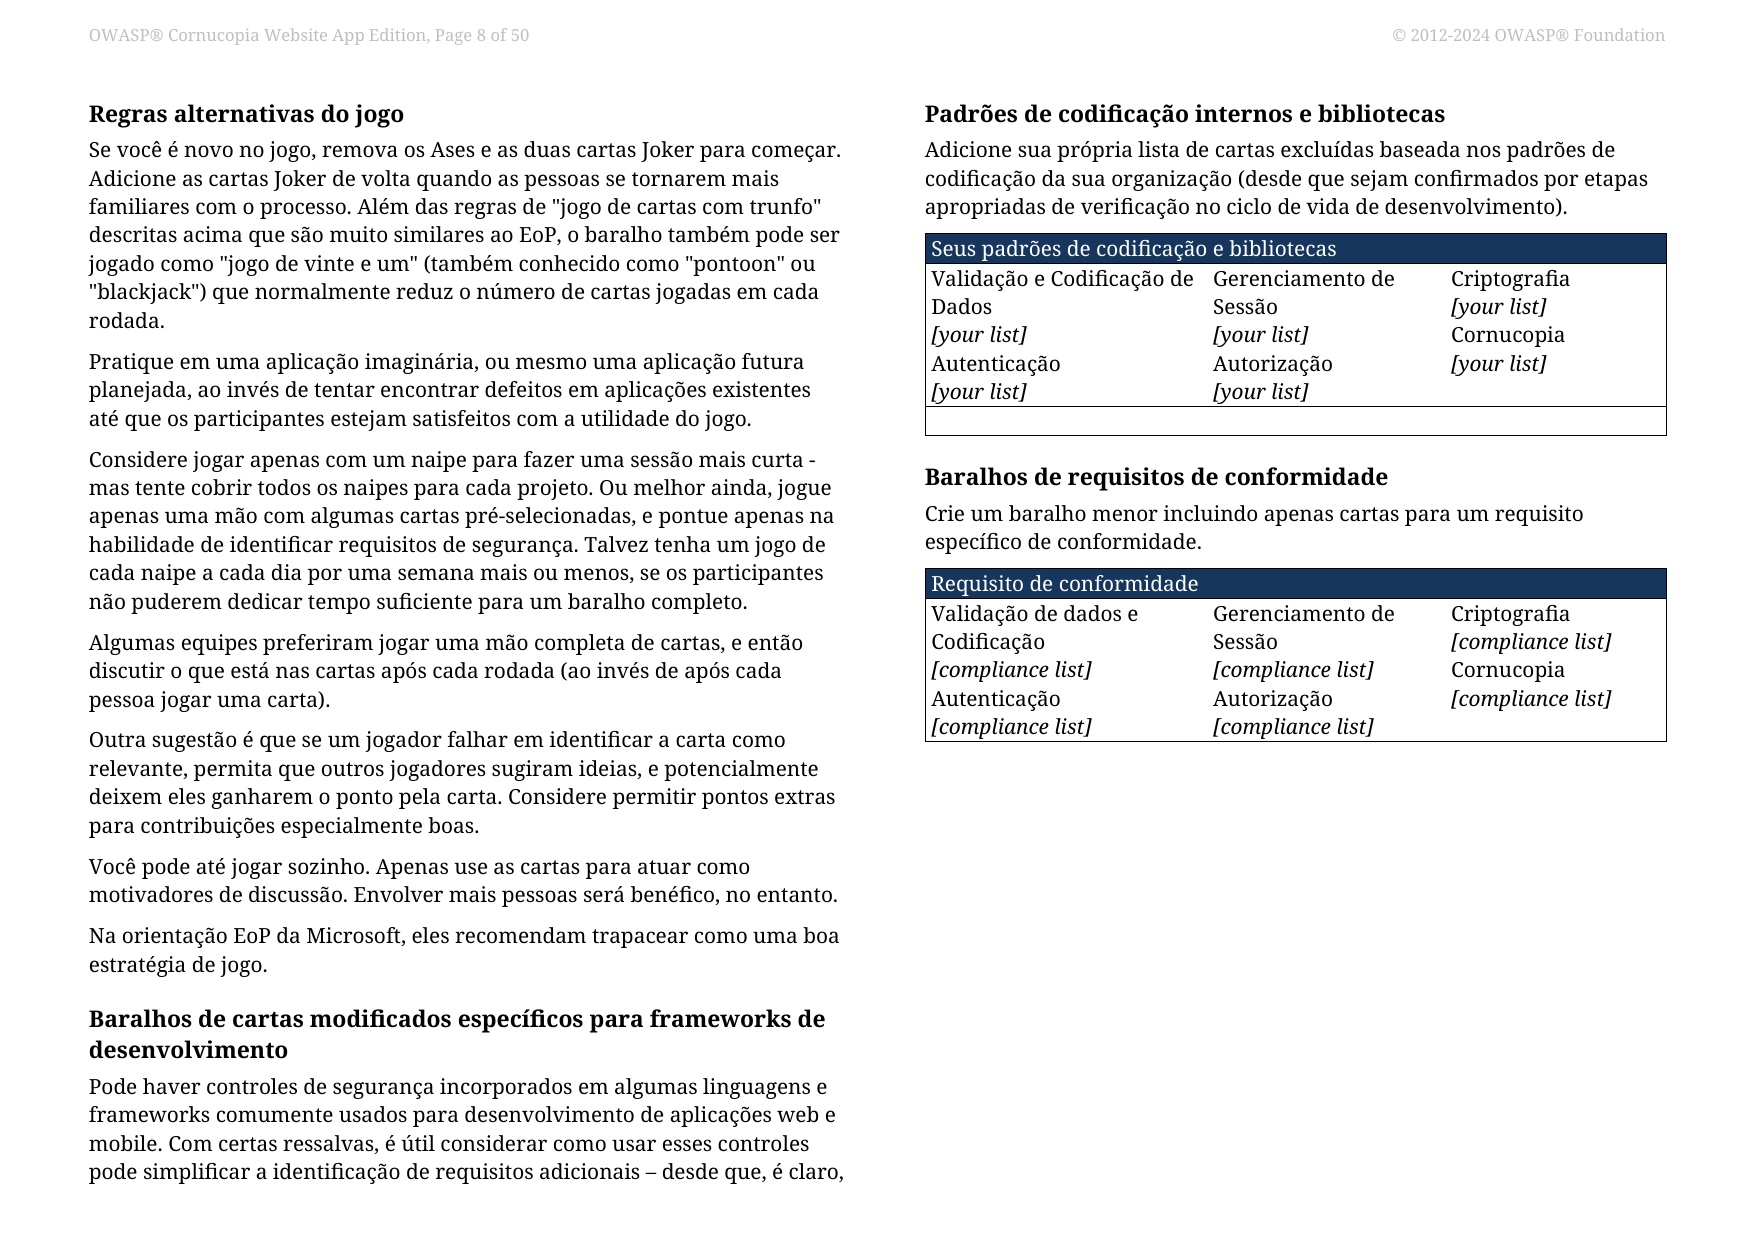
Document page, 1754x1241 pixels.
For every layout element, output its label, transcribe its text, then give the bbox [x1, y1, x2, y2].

table_cell [1445, 407, 1666, 435]
table_cell Criptografia [compliance list] Cornucopia [compliance list] [1445, 599, 1666, 741]
table_header Padrões de codificação internos e bibliotecas Adicione sua própria lista de cartas excluídas baseada nos padrões de codificação da sua organização (desde que sejam confirmados por etapas apropriadas de verificação no ciclo de vida de desenvolvimento). Baralhos de requisitos de conformidade Crie um baralho menor incluindo apenas cartas para um requisito específico de conformidade. [913, 98, 1677, 1186]
table_header Requisito de conformidade [926, 569, 1666, 598]
table_cell [1207, 407, 1445, 435]
table_header [856, 98, 913, 1186]
table_cell Validação e Codificação de Dados [your list] Autenticação [your list] [926, 264, 1207, 406]
table_cell Gerenciamento de Sessão [compliance list] Autorização [compliance list] [1207, 599, 1445, 741]
table_cell [926, 407, 1207, 435]
table_header Regras alternativas do jogo Se você é novo no jogo, remova os Ases e as duas cartas Joker para começar. Adicione as cartas Joker de volta quando as pessoas se tornarem mais familiares com o processo. Além das regras de "jogo de cartas com trunfo" descritas acima que são muito similares ao EoP, o baralho também pode ser jogado como "jogo de vinte e um" (também conhecido como "pontoon" ou "blackjack") que normalmente reduz o número de cartas jogadas em cada rodada. Pratique em uma aplicação imaginária, ou mesmo uma aplicação futura planejada, ao invés de tentar encontrar defeitos em aplicações existentes até que os participantes estejam satisfeitos com a utilidade do jogo. Considere jogar apenas com um naipe para fazer uma sessão mais curta - mas tente cobrir todos os naipes para cada projeto. Ou melhor ainda, jogue apenas uma mão com algumas cartas pré-selecionadas, e pontue apenas na habilidade de identificar requisitos de segurança. Talvez tenha um jogo de cada naipe a cada dia por uma semana mais ou menos, se os participantes não puderem dedicar tempo suficiente para um baralho completo. Algumas equipes preferiram jogar uma mão completa de cartas, e então discutir o que está nas cartas após cada rodada (ao invés de após cada pessoa jogar uma carta). Outra sugestão é que se um jogador falhar em identificar a carta como relevante, permita que outros jogadores sugiram ideias, e potencialmente deixem eles ganharem o ponto pela carta. Considere permitir pontos extras para contribuições especialmente boas. Você pode até jogar sozinho. Apenas use as cartas para atuar como motivadores de discussão. Envolver mais pessoas será benéfico, no entanto. Na orientação EoP da Microsoft, eles recomendam trapacear como uma boa estratégia de jogo. Baralhos de cartas modificados específicos para frameworks de desenvolvimento Pode haver controles de segurança incorporados em algumas linguagens e frameworks comumente usados para desenvolvimento de aplicações web e mobile. Com certas ressalvas, é útil considerar como usar esses controles pode simplificar a identificação de requisitos adicionais – desde que, é claro, [78, 98, 856, 1186]
table_cell Gerenciamento de Sessão [your list] Autorização [your list] [1207, 264, 1445, 406]
table_header Seus padrões de codificação e bibliotecas [926, 234, 1666, 263]
table_cell Validação de dados e Codificação [compliance list] Autenticação [compliance list] [926, 599, 1207, 741]
table_cell Criptografia [your list] Cornucopia [your list] [1445, 264, 1666, 406]
